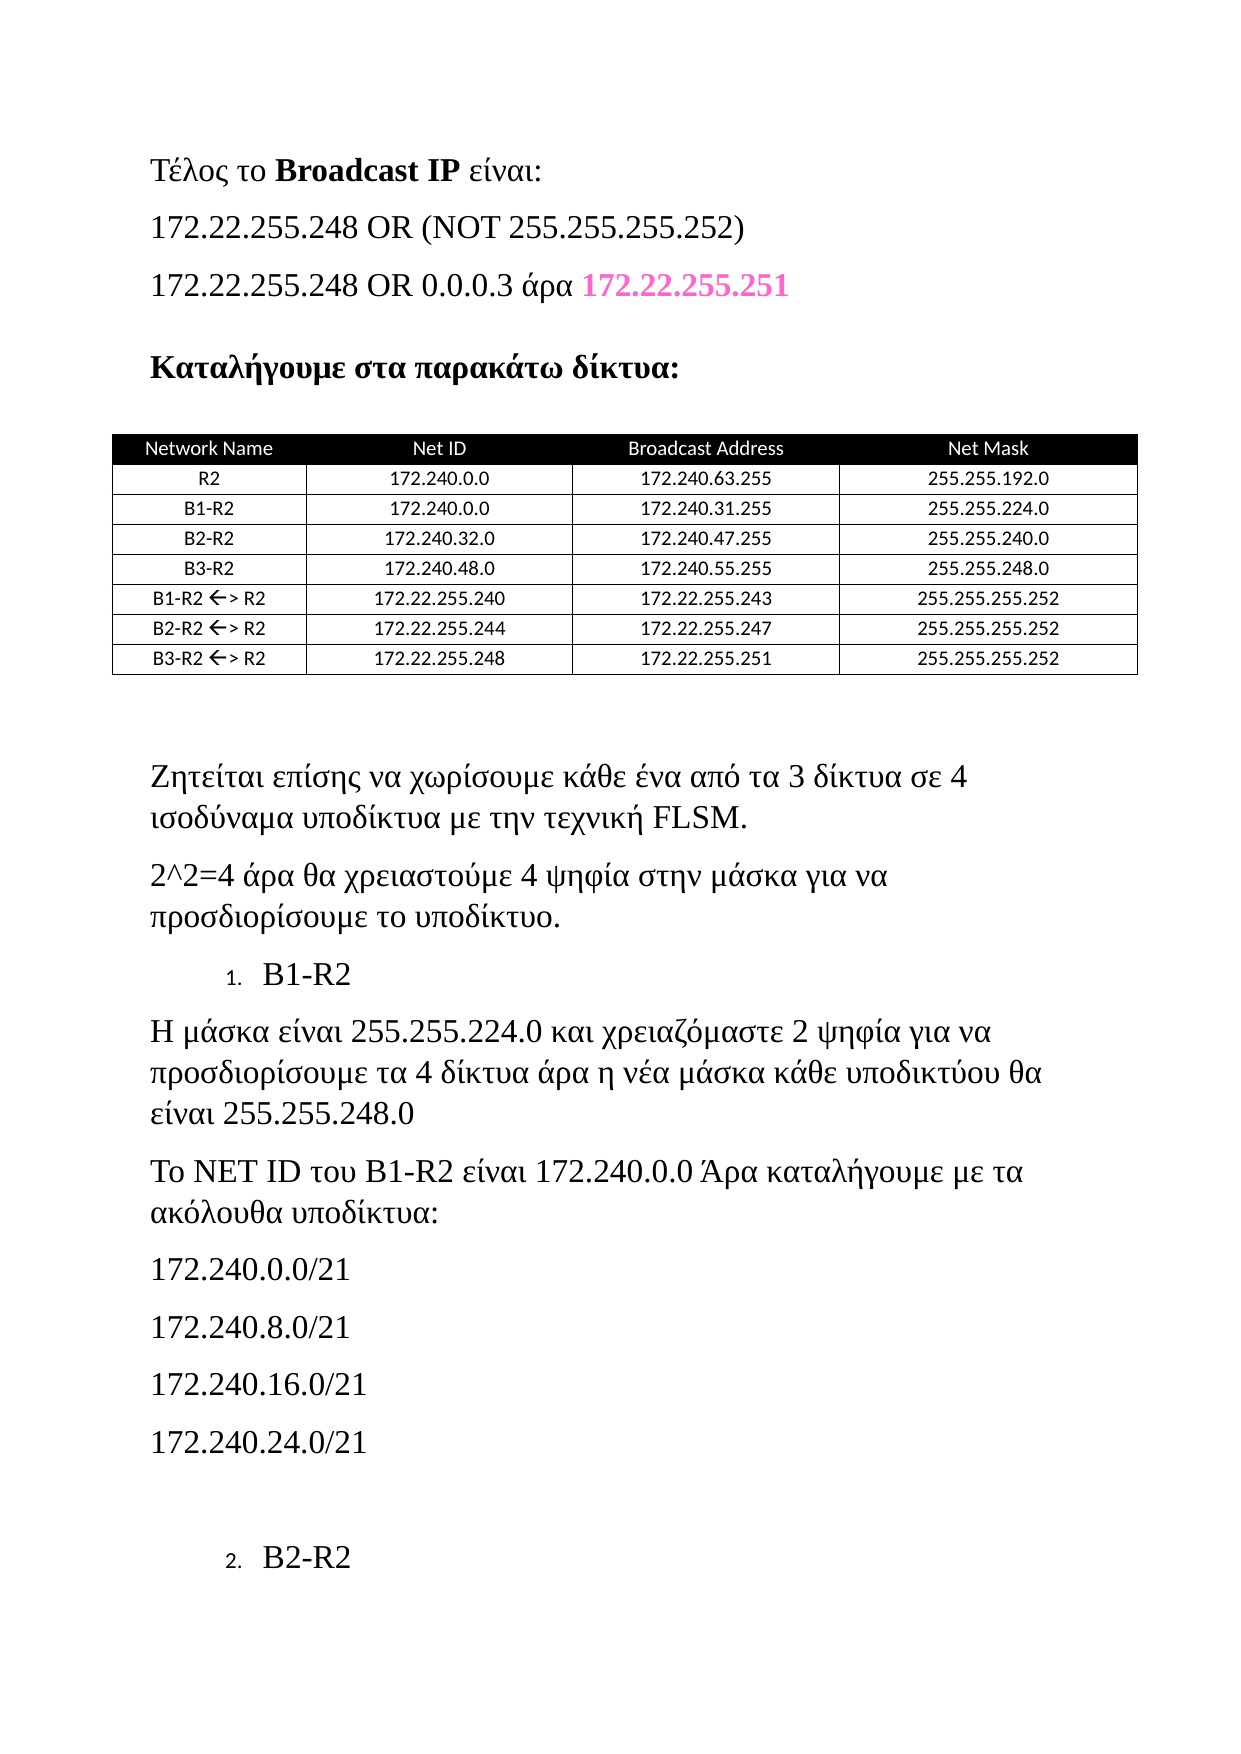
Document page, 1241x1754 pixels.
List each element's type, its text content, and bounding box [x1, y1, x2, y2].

table_cell 172.240.0.0 [307, 495, 572, 524]
table_header Net Mask [840, 435, 1137, 464]
table_cell 172.240.63.255 [573, 465, 839, 494]
table_cell 255.255.224.0 [840, 495, 1137, 524]
text 172.240.24.0/21 [150, 1422, 1090, 1461]
table_cell 255.255.255.252 [840, 585, 1137, 614]
table_cell 255.255.192.0 [840, 465, 1137, 494]
table_cell 172.240.31.255 [573, 495, 839, 524]
table_cell 255.255.240.0 [840, 525, 1137, 554]
table_cell 172.240.32.0 [307, 525, 572, 554]
table_cell 172.22.255.248 [307, 645, 572, 674]
table_cell B1-R2 > R2 [113, 585, 306, 614]
table_header Network Name [113, 435, 306, 464]
table_cell 172.22.255.247 [573, 615, 839, 644]
text 172.240.0.0/21 [150, 1249, 1090, 1288]
table_cell B3-R2 > R2 [113, 645, 306, 674]
table_cell 172.240.47.255 [573, 525, 839, 554]
list B1-R2 [225, 954, 1090, 992]
text 2^2=4 άρα θα χρειαστούμε 4 ψηφία στην μάσκα για να προσδιορίσουμε το υποδίκτυο. [150, 855, 1090, 934]
table_cell 172.22.255.244 [307, 615, 572, 644]
table_cell B1-R2 [113, 495, 306, 524]
table_header Net ID [307, 435, 572, 464]
table_cell B2-R2 [113, 525, 306, 554]
table_cell 172.22.255.251 [573, 645, 839, 674]
table_cell B3-R2 [113, 555, 306, 584]
text 172.240.8.0/21 [150, 1307, 1090, 1345]
table_cell B2-R2 > R2 [113, 615, 306, 644]
table_cell 255.255.248.0 [840, 555, 1137, 584]
table_cell 172.240.55.255 [573, 555, 839, 584]
text 172.240.16.0/21 [150, 1365, 1090, 1403]
table_cell 255.255.255.252 [840, 645, 1137, 674]
text Τέλος το Broadcast IP είναι: [150, 150, 1090, 188]
table_cell 172.22.255.243 [573, 585, 839, 614]
list B2-R2 [225, 1537, 1090, 1576]
text Ζητείται επίσης να χωρίσουμε κάθε ένα από τα 3 δίκτυα σε 4 ισοδύναμα υποδίκτυα με την τεχνική FLSM. [150, 675, 1090, 836]
table_cell 172.22.255.240 [307, 585, 572, 614]
table_cell 255.255.255.252 [840, 615, 1137, 644]
text 172.22.255.248 OR 0.0.0.3 άρα 172.22.255.251 Καταλήγουμε στα παρακάτω δίκτυα: [150, 265, 1090, 415]
text 172.22.255.248 OR (NOT 255.255.255.252) [150, 208, 1090, 246]
table_cell R2 [113, 465, 306, 494]
table_cell 172.240.48.0 [307, 555, 572, 584]
text Η μάσκα είναι 255.255.224.0 και χρειαζόμαστε 2 ψηφία για να προσδιορίσουμε τα 4 δίκτυα άρα η νέα μάσκα κάθε υποδικτύου θα είναι 255.255.248.0 [150, 1011, 1090, 1132]
table_header Broadcast Address [573, 435, 839, 464]
table_cell 172.240.0.0 [307, 465, 572, 494]
text Το NET ID του B1-R2 είναι 172.240.0.0 Άρα καταλήγουμε με τα ακόλουθα υποδίκτυα: [150, 1151, 1090, 1230]
